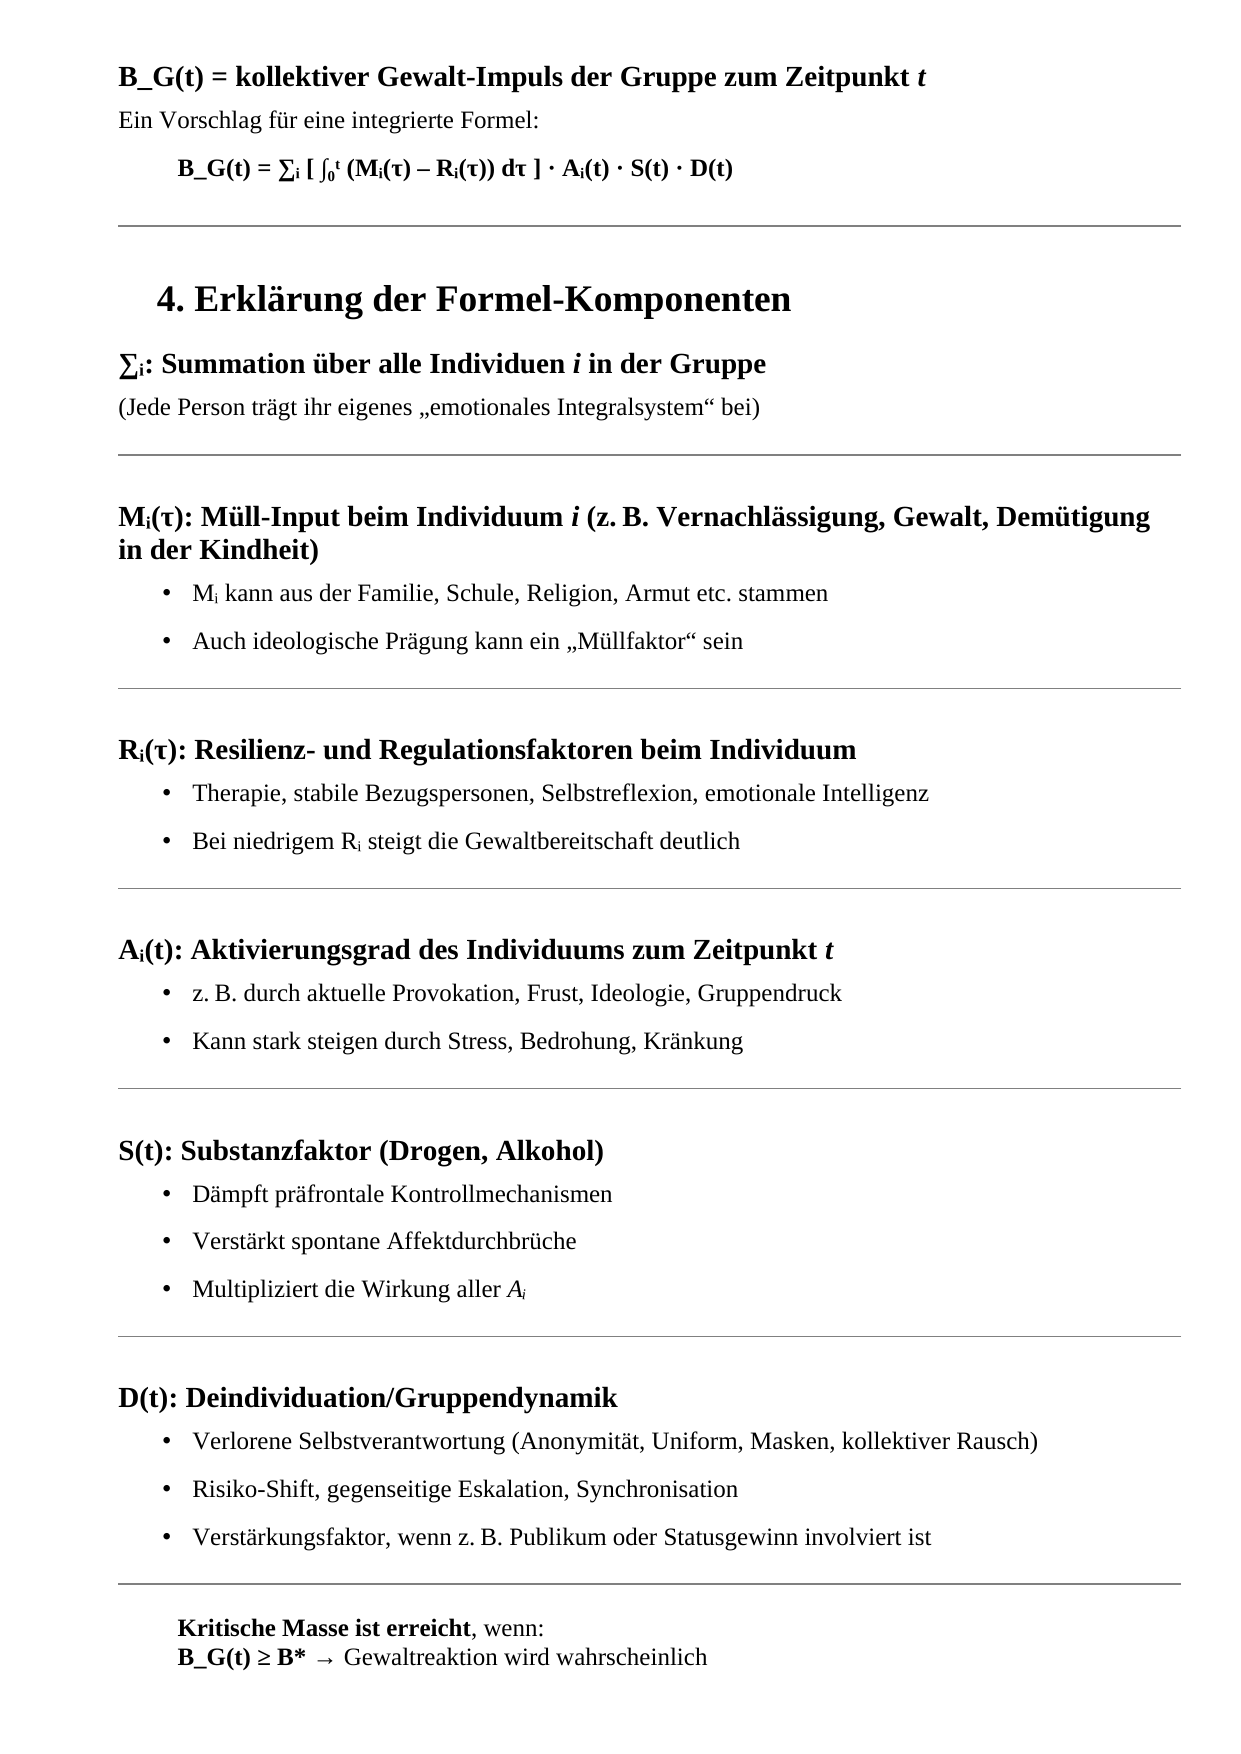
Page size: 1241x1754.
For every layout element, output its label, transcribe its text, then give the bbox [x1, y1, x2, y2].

text B_G(t) = ∑ᵢ [ ∫₀ᵗ (Mᵢ(τ) – Rᵢ(τ)) dτ ] · Aᵢ(t) · S(t) · D(t) [177, 153, 1122, 181]
subtitle Aᵢ(t): Aktivierungsgrad des Individuums zum Zeitpunkt t [118, 932, 1181, 966]
list Verstärkungsfaktor, wenn z. B. Publikum oder Statusgewinn involviert ist [162, 1522, 1181, 1550]
list Dämpft präfrontale Kontrollmechanismen [162, 1179, 1181, 1207]
list Bei niedrigem Rᵢ steigt die Gewaltbereitschaft deutlich [162, 826, 1181, 855]
subtitle B_G(t) = kollektiver Gewalt-Impuls der Gruppe zum Zeitpunkt t [118, 59, 1181, 93]
text Ein Vorschlag für eine integrierte Formel: [118, 105, 1181, 134]
text Kritische Masse ist erreicht, wenn: B_G(t) ≥ B* → Gewaltreaktion wird wahrscheinlich [177, 1613, 1122, 1671]
subtitle 🧮 4. Erklärung der Formel-Komponenten [118, 276, 1181, 319]
subtitle Mᵢ(τ): Müll-Input beim Individuum i (z. B. Vernachlässigung, Gewalt, Demütigung in der Kindheit) [118, 499, 1181, 566]
list Kann stark steigen durch Stress, Bedrohung, Kränkung [162, 1026, 1181, 1055]
subtitle S(t): Substanzfaktor (Drogen, Alkohol) [118, 1133, 1181, 1166]
list Verlorene Selbstverantwortung (Anonymität, Uniform, Masken, kollektiver Rausch) [162, 1426, 1181, 1455]
subtitle ∑ᵢ: Summation über alle Individuen i in der Gruppe [118, 346, 1181, 380]
list Therapie, stabile Bezugspersonen, Selbstreflexion, emotionale Intelligenz [162, 778, 1181, 807]
list Multipliziert die Wirkung aller Aᵢ [162, 1274, 1181, 1303]
subtitle Rᵢ(τ): Resilienz- und Regulationsfaktoren beim Individuum [118, 732, 1181, 766]
list Risiko-Shift, gegenseitige Eskalation, Synchronisation [162, 1474, 1181, 1503]
list Verstärkt spontane Affektdurchbrüche [162, 1226, 1181, 1255]
list Auch ideologische Prägung kann ein „Müllfaktor“ sein [162, 626, 1181, 655]
subtitle D(t): Deindividuation/Gruppendynamik [118, 1380, 1181, 1414]
list z. B. durch aktuelle Provokation, Frust, Ideologie, Gruppendruck [162, 978, 1181, 1007]
text (Jede Person trägt ihr eigenes „emotionales Integralsystem“ bei) [118, 392, 1181, 421]
list Mᵢ kann aus der Familie, Schule, Religion, Armut etc. stammen [162, 578, 1181, 607]
